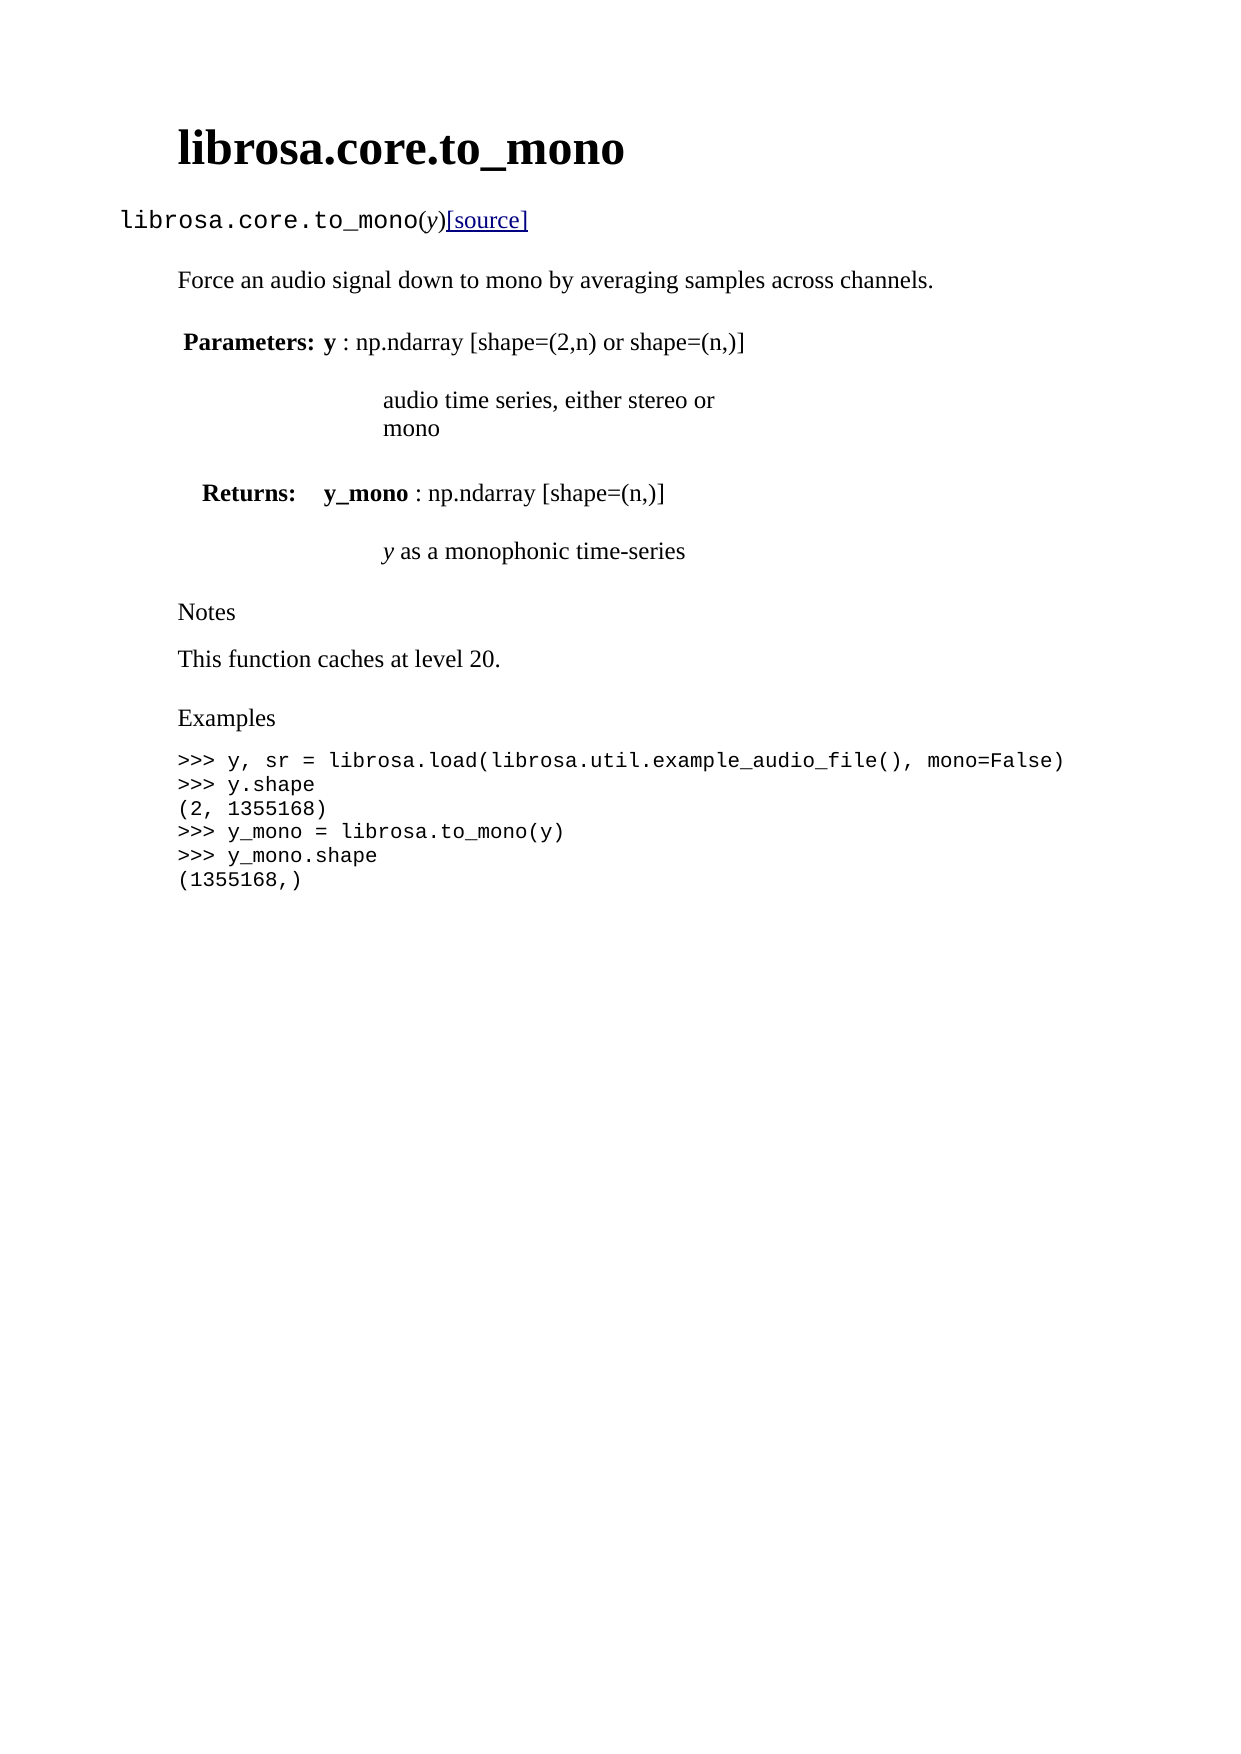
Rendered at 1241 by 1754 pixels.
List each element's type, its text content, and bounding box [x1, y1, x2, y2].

text >>> y_mono = librosa.to_mono(y) [177, 821, 1122, 845]
table_header y : np.ndarray [shape=(2,n) or shape=(n,)] audio time series, either stereo or mono [321, 324, 762, 475]
text (2, 1355168) [177, 798, 1122, 821]
text >>> y, sr = librosa.load(librosa.util.example_audio_file(), mono=False) [177, 750, 1122, 774]
subtitle librosa.core.to_mono [177, 118, 1122, 176]
list This function caches at level 20. [177, 644, 1122, 673]
text Notes [177, 597, 1122, 626]
table_header Parameters: [177, 324, 321, 475]
table_cell y_mono : np.ndarray [shape=(n,)] y as a monophonic time-series [321, 475, 762, 597]
subtitle librosa.core.to_mono(y)[source] [118, 205, 1122, 236]
text >>> y_mono.shape [177, 845, 1122, 869]
text >>> y.shape [177, 774, 1122, 798]
text (1355168,) [177, 869, 1122, 892]
table_cell Returns: [177, 475, 321, 597]
list Force an audio signal down to mono by averaging samples across channels. [177, 265, 1122, 294]
text Examples [177, 703, 1122, 732]
